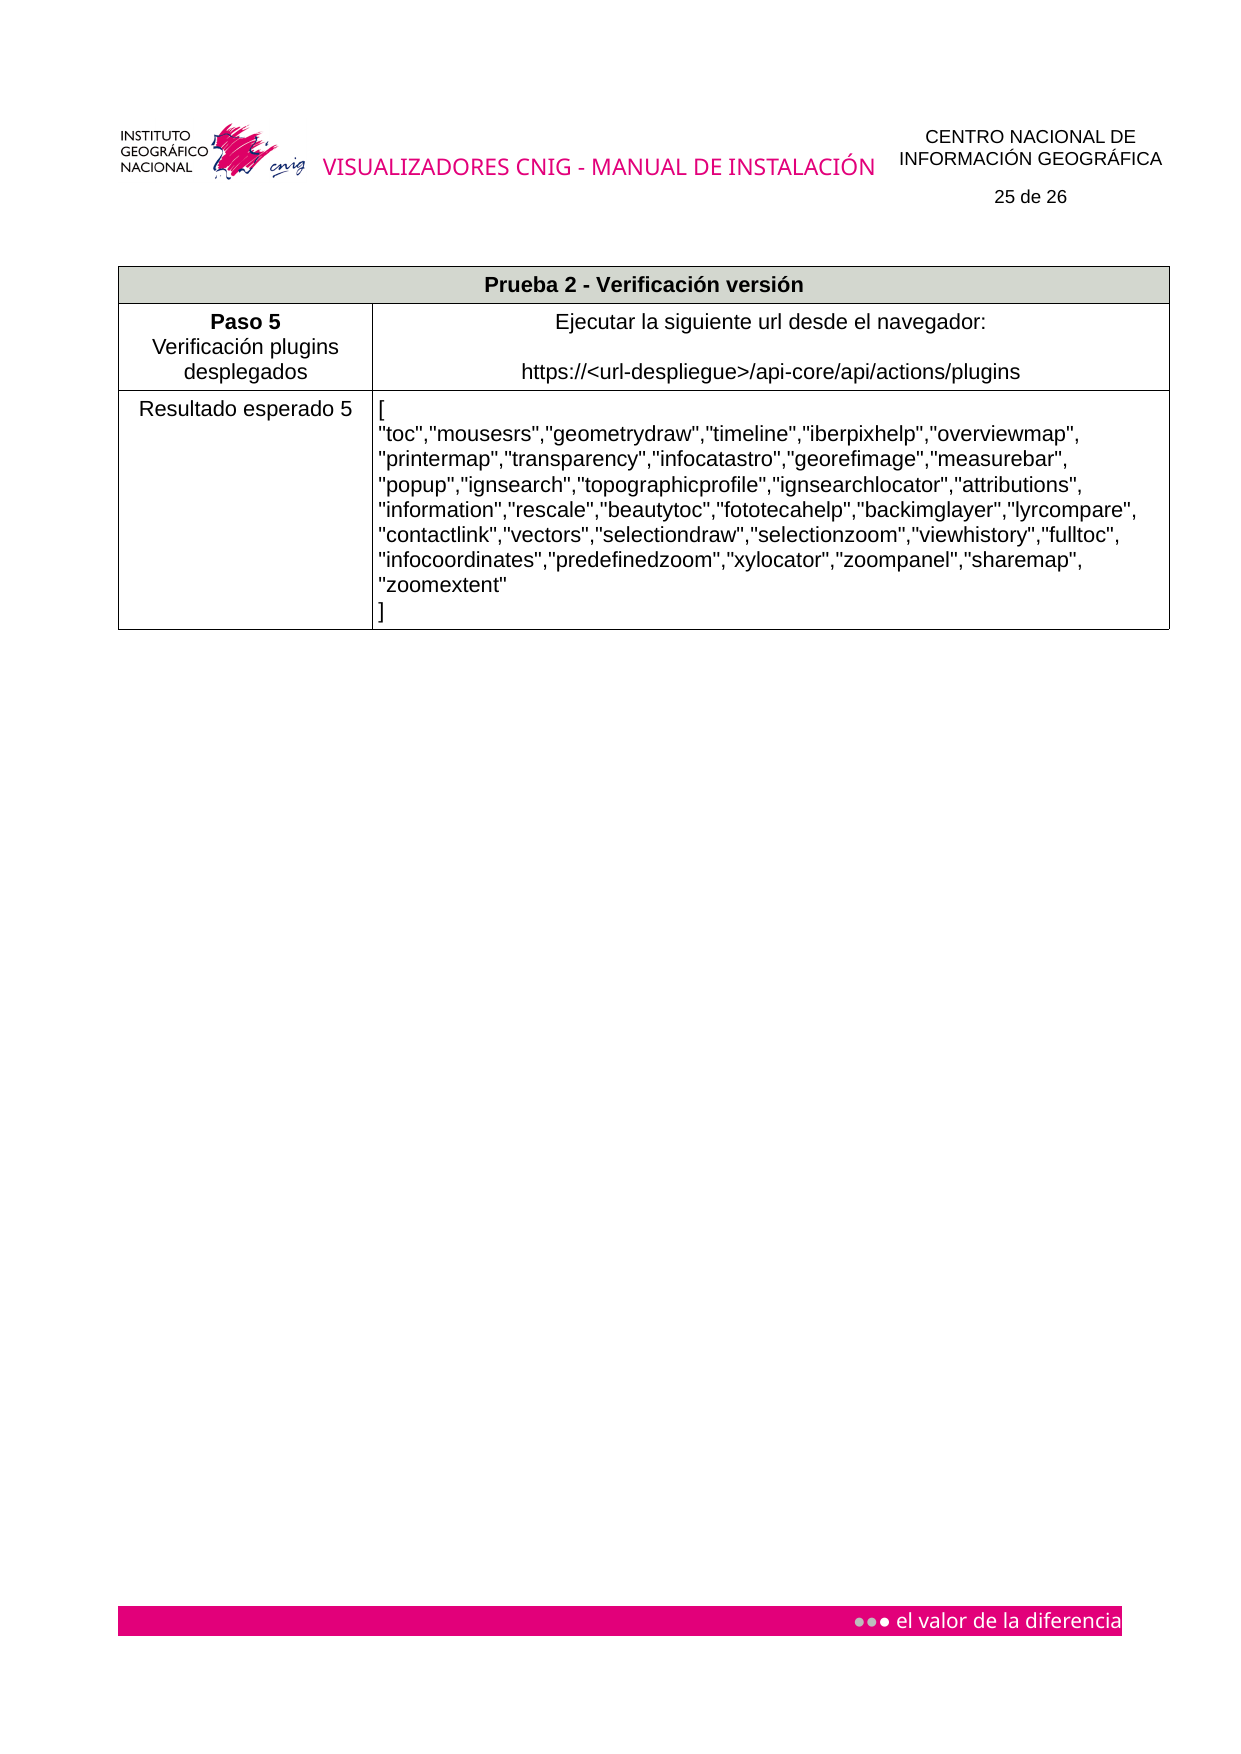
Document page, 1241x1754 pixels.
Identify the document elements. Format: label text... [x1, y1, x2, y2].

picture [118, 118, 307, 183]
table_cell Resultado esperado 5 [119, 391, 372, 628]
table_cell [ "toc","mousesrs","geometrydraw","timeline","iberpixhelp","overviewmap", "printermap","transparency","infocatastro","georefimage","measurebar", "popup","ignsearch","topographicprofile","ignsearchlocator","attributions", "information","rescale","beautytoc","fototecahelp","backimglayer","lyrcompare", "contactlink","vectors","selectiondraw","selectionzoom","viewhistory","fulltoc", "infocoordinates","predefinedzoom","xylocator","zoompanel","sharemap", "zoomextent" ] [373, 391, 1169, 628]
table_cell Ejecutar la siguiente url desde el navegador: https://<url-despliegue>/api-core/api/actions/plugins [373, 304, 1169, 390]
table_header Prueba 2 - Verificación versión [119, 267, 1169, 303]
table_cell Paso 5 Verificación plugins desplegados [119, 304, 372, 390]
